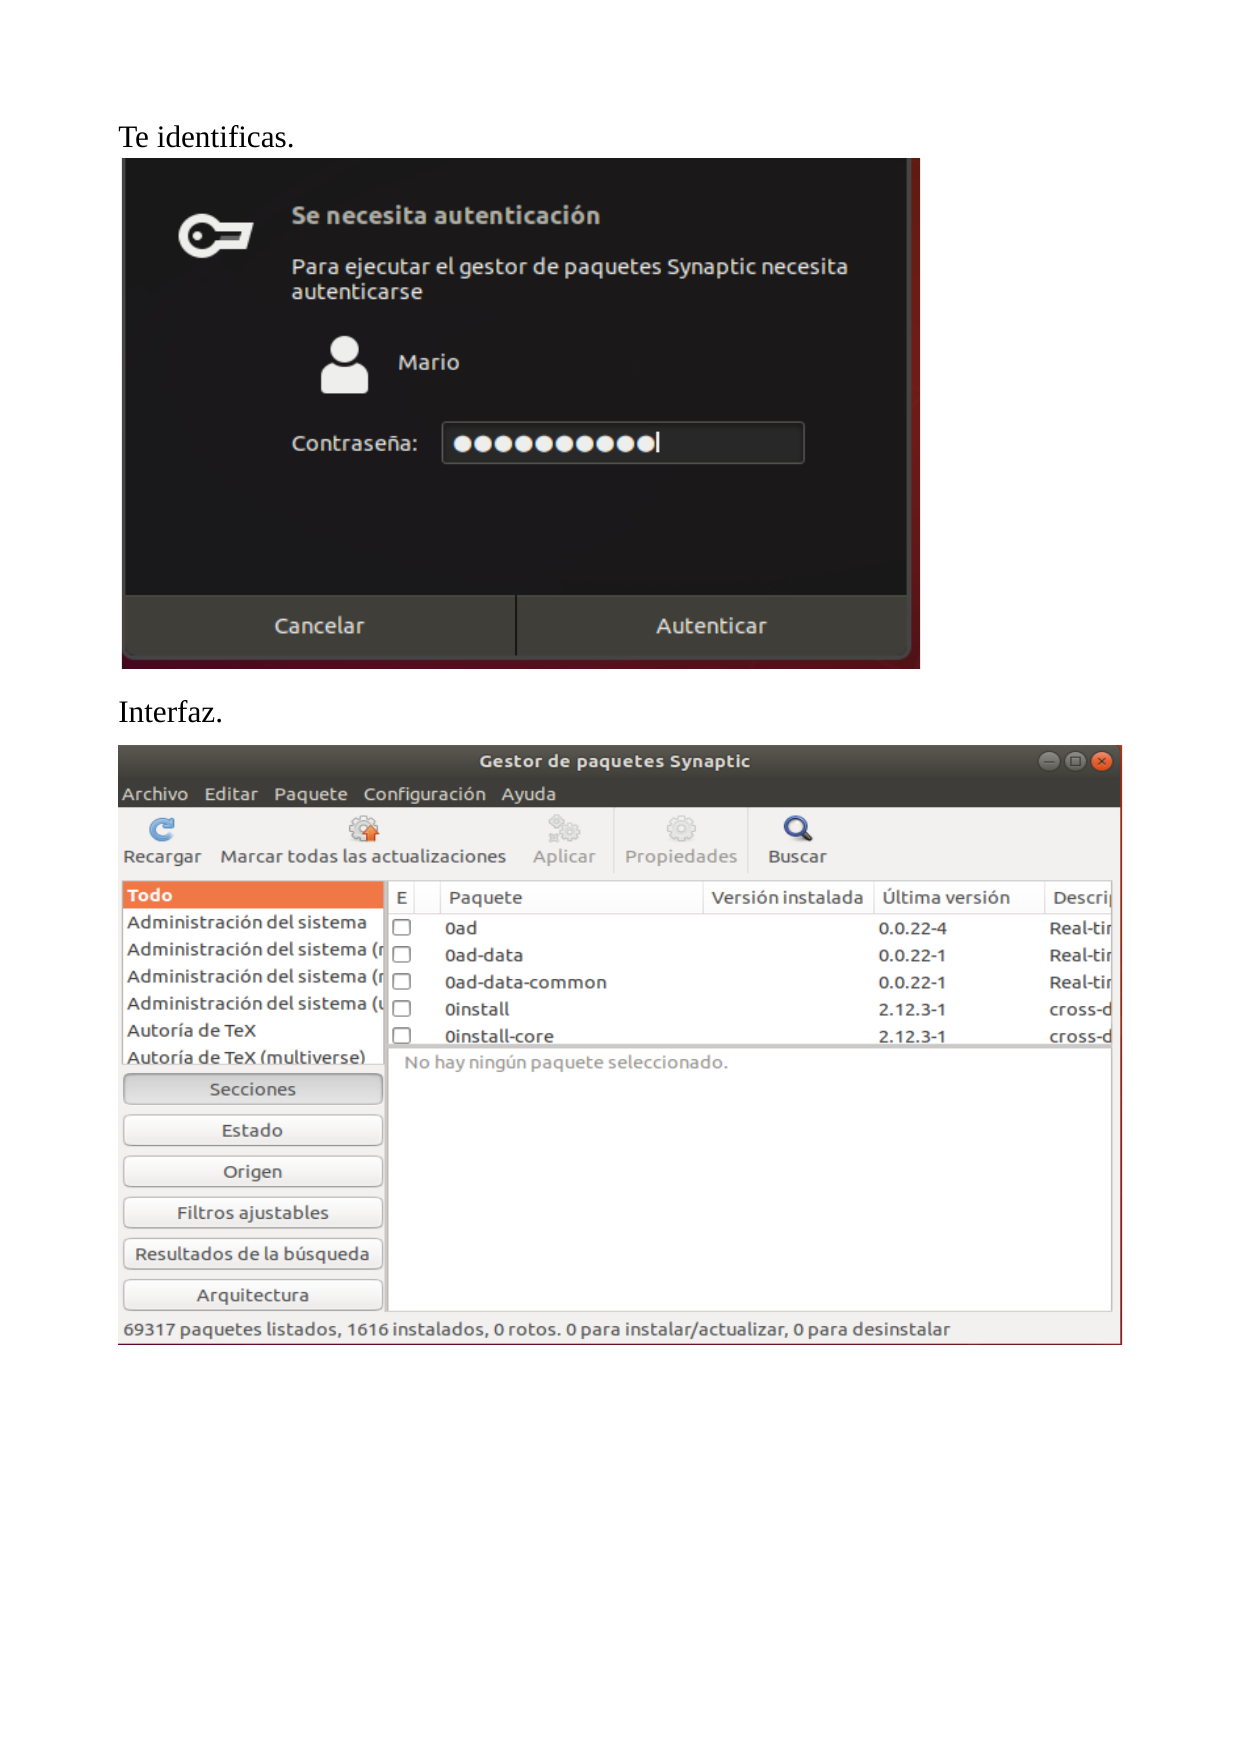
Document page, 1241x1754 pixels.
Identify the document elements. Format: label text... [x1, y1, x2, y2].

text Interfaz. [118, 693, 1122, 729]
picture [118, 745, 1123, 1345]
text Te identificas. [118, 118, 1122, 154]
picture [121, 158, 921, 669]
